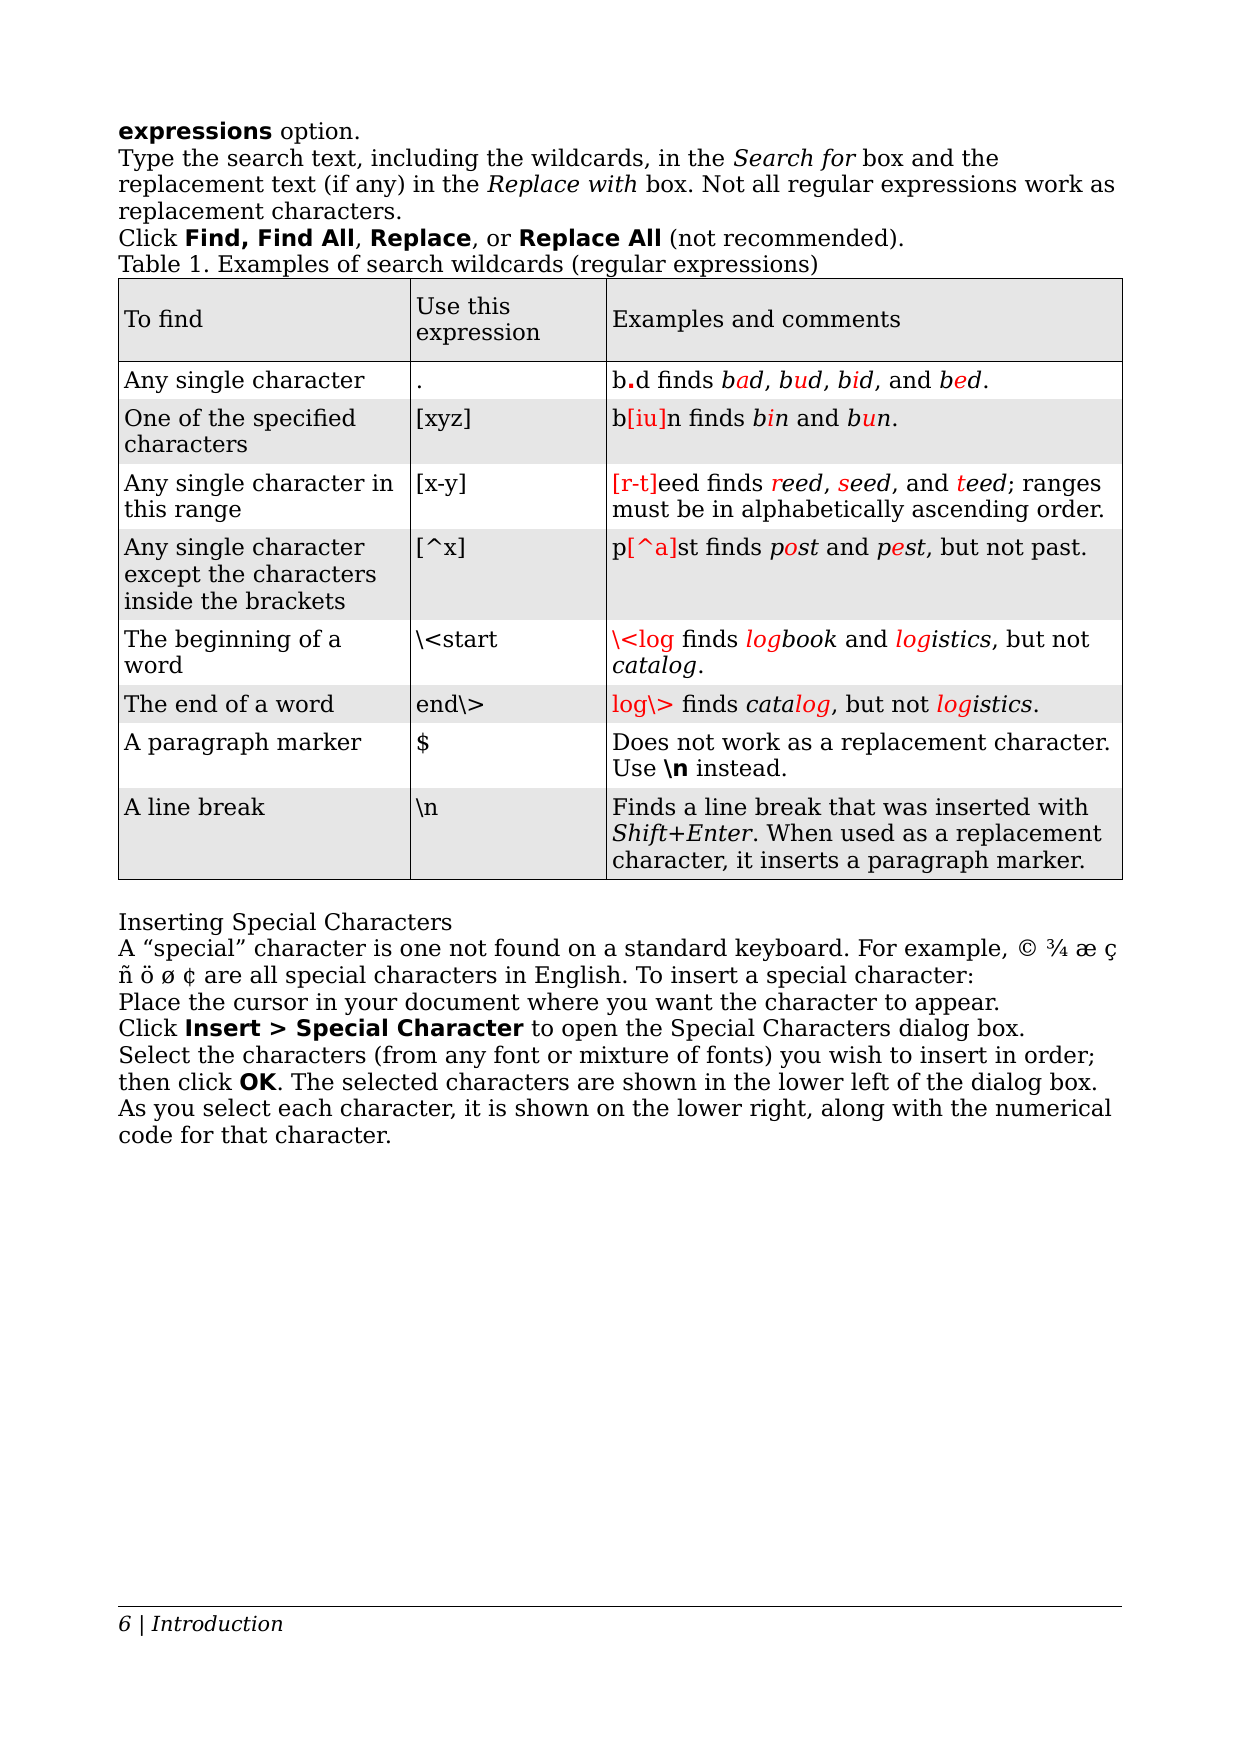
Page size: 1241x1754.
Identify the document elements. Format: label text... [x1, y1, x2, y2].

table_cell p[^a]st finds post and pest, but not past. [607, 529, 1122, 620]
text Place the cursor in your document where you want the character to appear. [118, 989, 1122, 1016]
table_cell Finds a line break that was inserted with Shift+Enter. When used as a replacement character, it inserts a paragraph marker. [607, 788, 1122, 879]
text A “special” character is one not found on a standard keyboard. For example, © ¾ æ ç ñ ö ø ¢ are all special characters in English. To insert a special character: [118, 936, 1122, 989]
table_cell \<start [411, 620, 606, 685]
table_cell [x-y] [411, 464, 606, 529]
table_cell . [411, 362, 606, 399]
table_cell end\> [411, 685, 606, 723]
table_cell A line break [119, 788, 410, 879]
table_cell b[iu]n finds bin and bun. [607, 399, 1122, 464]
table_cell [xyz] [411, 399, 606, 464]
table_cell \<log finds logbook and logistics, but not catalog. [607, 620, 1122, 685]
text Table 1. Examples of search wildcards (regular expressions) [118, 251, 1122, 278]
table_header To find [119, 279, 410, 361]
table_cell b.d finds bad, bud, bid, and bed. [607, 362, 1122, 399]
text Inserting Special Characters [118, 909, 1122, 936]
table_cell Any single character except the characters inside the brackets [119, 529, 410, 620]
table_cell The end of a word [119, 685, 410, 723]
text Click Find, Find All, Replace, or Replace All (not recommended). [118, 225, 1122, 251]
table_cell One of the specified characters [119, 399, 410, 464]
text expressions option. [118, 118, 1122, 145]
table_cell \n [411, 788, 606, 879]
table_cell Any single character [119, 362, 410, 399]
table_cell The beginning of a word [119, 620, 410, 685]
table_cell $ [411, 723, 606, 788]
table_cell Any single character in this range [119, 464, 410, 529]
table_header Use this expression [411, 279, 606, 361]
table_cell log\> finds catalog, but not logistics. [607, 685, 1122, 723]
table_cell [r-t]eed finds reed, seed, and teed; ranges must be in alphabetically ascending order. [607, 464, 1122, 529]
table_cell [^x] [411, 529, 606, 620]
text Type the search text, including the wildcards, in the Search for box and the replacement text (if any) in the Replace with box. Not all regular expressions work as replacement characters. [118, 145, 1122, 225]
table_cell Does not work as a replacement character. Use \n instead. [607, 723, 1122, 788]
text Click Insert > Special Character to open the Special Characters dialog box. [118, 1016, 1122, 1042]
text Select the characters (from any font or mixture of fonts) you wish to insert in order; then click OK. The selected characters are shown in the lower left of the dialog box. As you select each character, it is shown on the lower right, along with the numerical code for that character. [118, 1042, 1122, 1149]
table_cell A paragraph marker [119, 723, 410, 788]
table_header Examples and comments [607, 279, 1122, 361]
